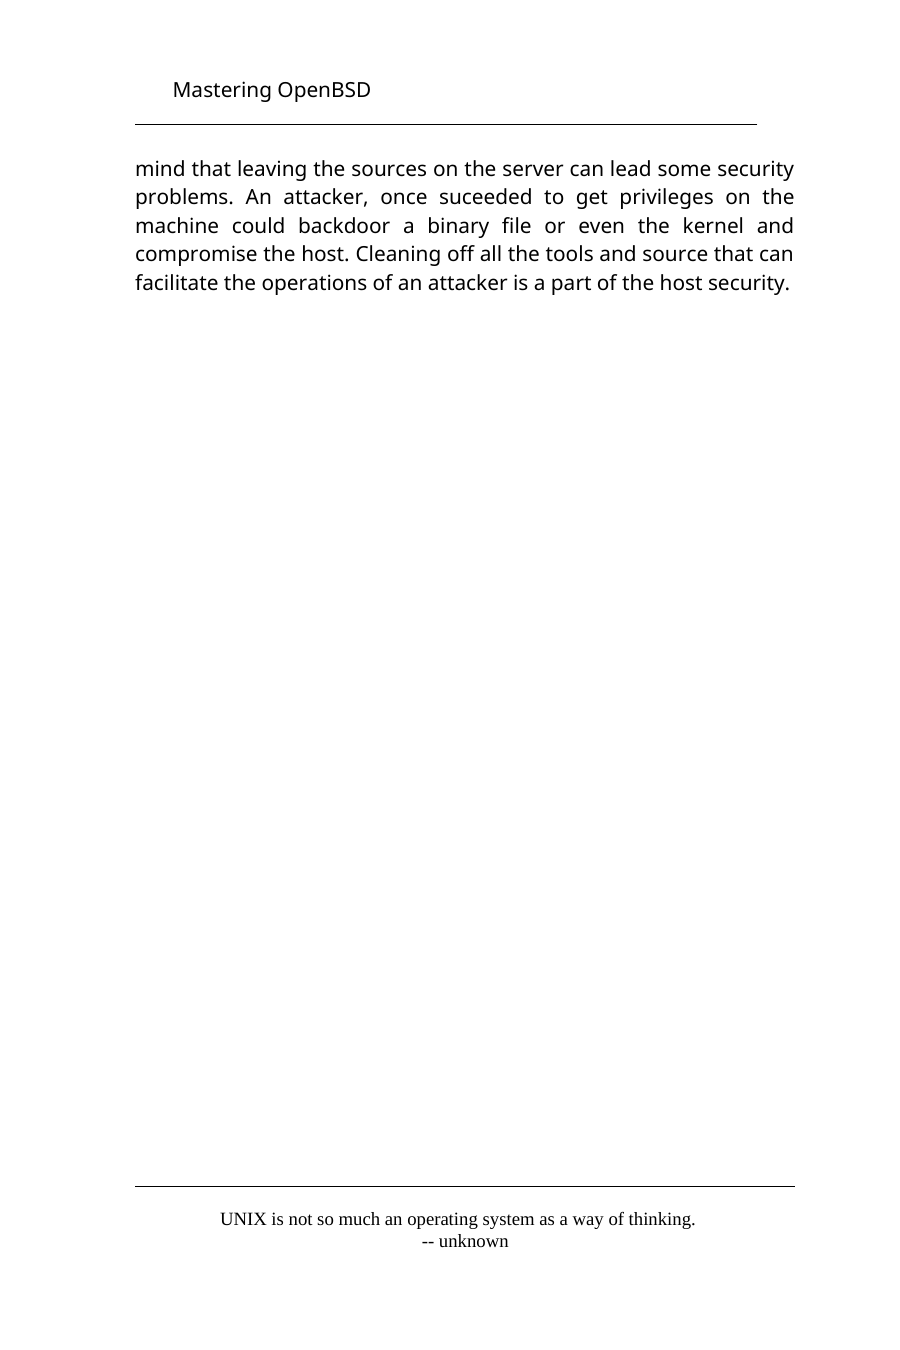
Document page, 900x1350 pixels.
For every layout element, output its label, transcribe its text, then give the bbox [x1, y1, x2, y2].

text mind that leaving the sources on the server can lead some security problems. An attacker, once suceeded to get privileges on the machine could backdoor a binary file or even the kernel and compromise the host. Cleaning off all the tools and source that can facilitate the operations of an attacker is a part of the host security. [135, 154, 795, 296]
